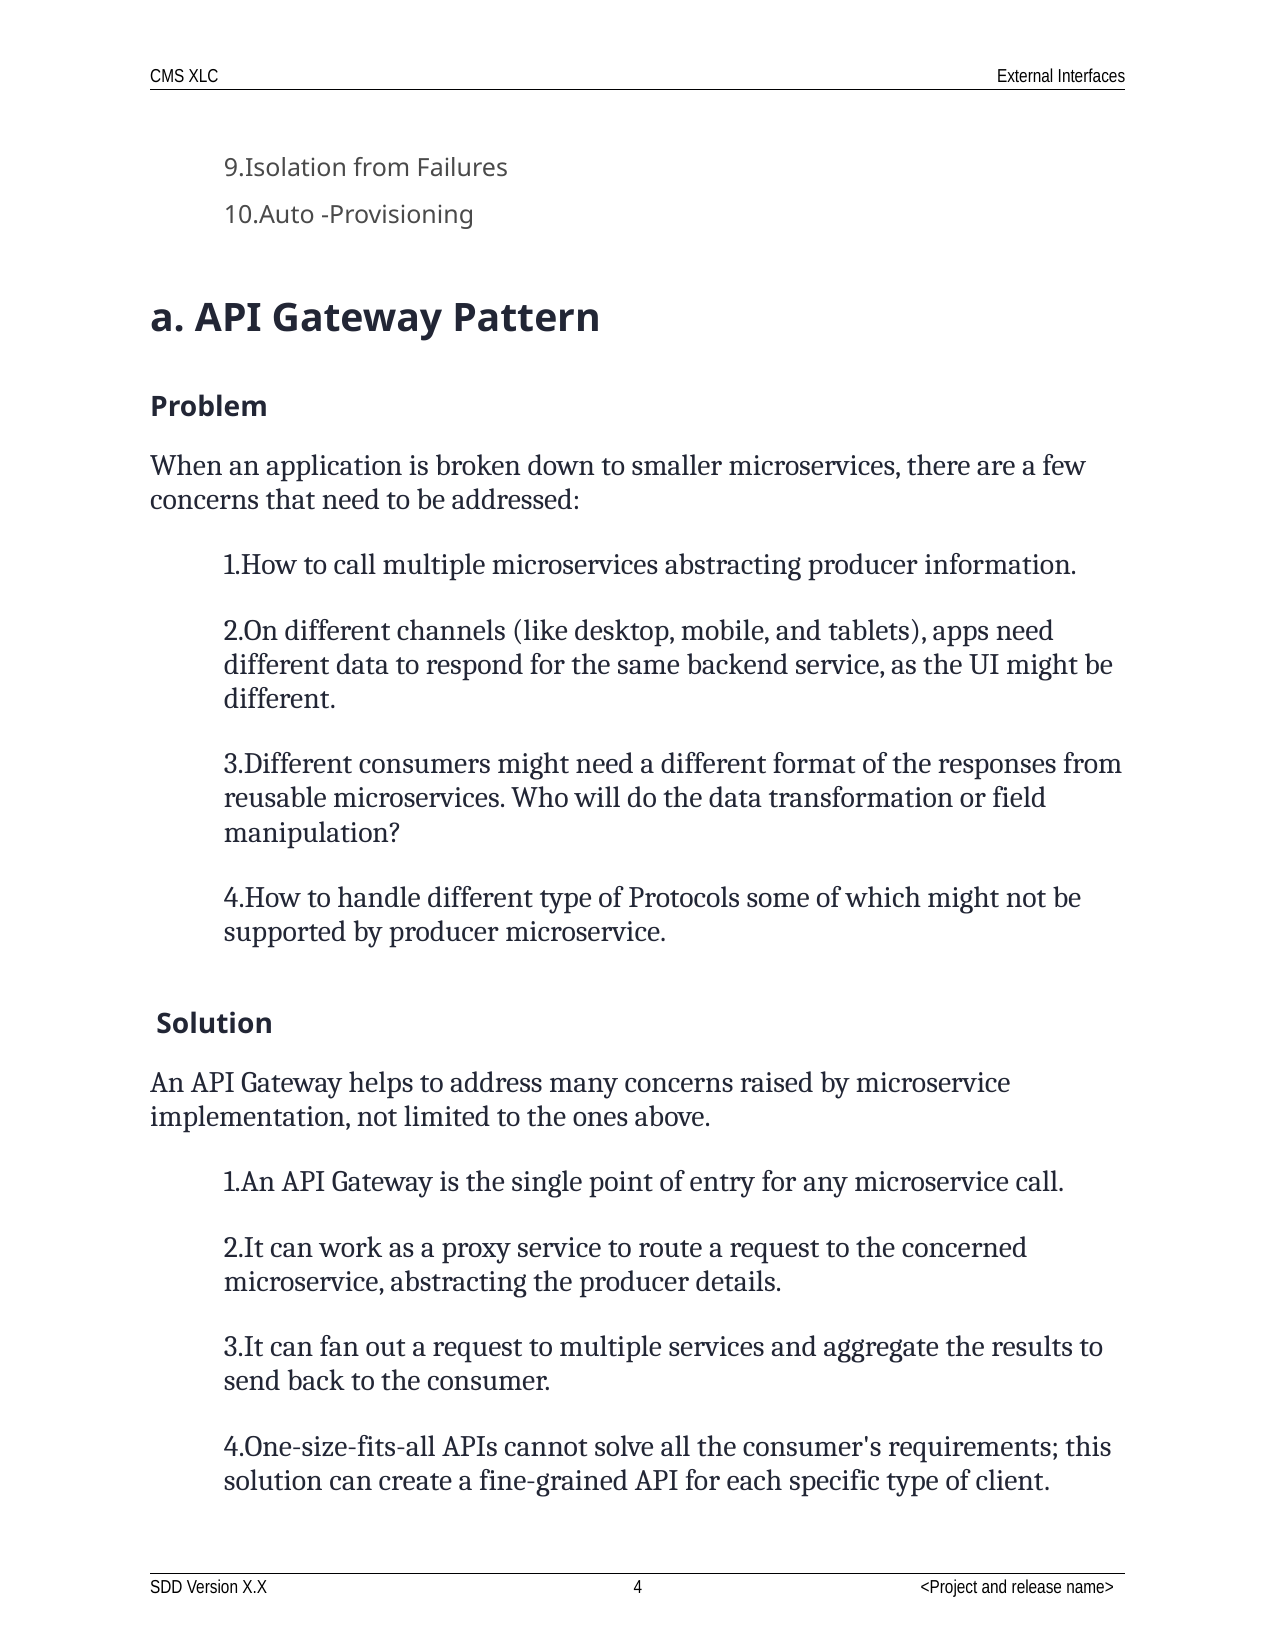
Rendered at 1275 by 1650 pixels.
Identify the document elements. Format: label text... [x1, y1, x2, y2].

list An API Gateway is the single point of entry for any microservice call. [150, 1165, 1125, 1199]
subtitle Solution [150, 1004, 1125, 1042]
text When an application is broken down to smaller microservices, there are a few concerns that need to be addressed: [150, 448, 1125, 517]
list Auto -Provisioning [150, 197, 1125, 231]
list One-size-fits-all APIs cannot solve all the consumer's requirements; this solution can create a fine-grained API for each specific type of client. [150, 1429, 1125, 1498]
list How to handle different type of Protocols some of which might not be supported by producer microservice. [150, 881, 1125, 949]
list How to call multiple microservices abstracting producer information. [150, 548, 1125, 582]
list Different consumers might need a different format of the responses from reusable microservices. Who will do the data transformation or field manipulation? [150, 747, 1125, 849]
subtitle a. API Gateway Pattern [150, 290, 1125, 343]
text An API Gateway helps to address many concerns raised by microservice implementation, not limited to the ones above. [150, 1065, 1125, 1134]
list Isolation from Failures [150, 150, 1125, 184]
subtitle Problem [150, 387, 1125, 425]
list It can work as a proxy service to route a request to the concerned microservice, abstracting the producer details. [150, 1230, 1125, 1299]
list On different channels (like desktop, mobile, and tablets), apps need different data to respond for the same backend service, as the UI might be different. [150, 613, 1125, 716]
list It can fan out a request to multiple services and aggregate the results to send back to the consumer. [150, 1330, 1125, 1398]
